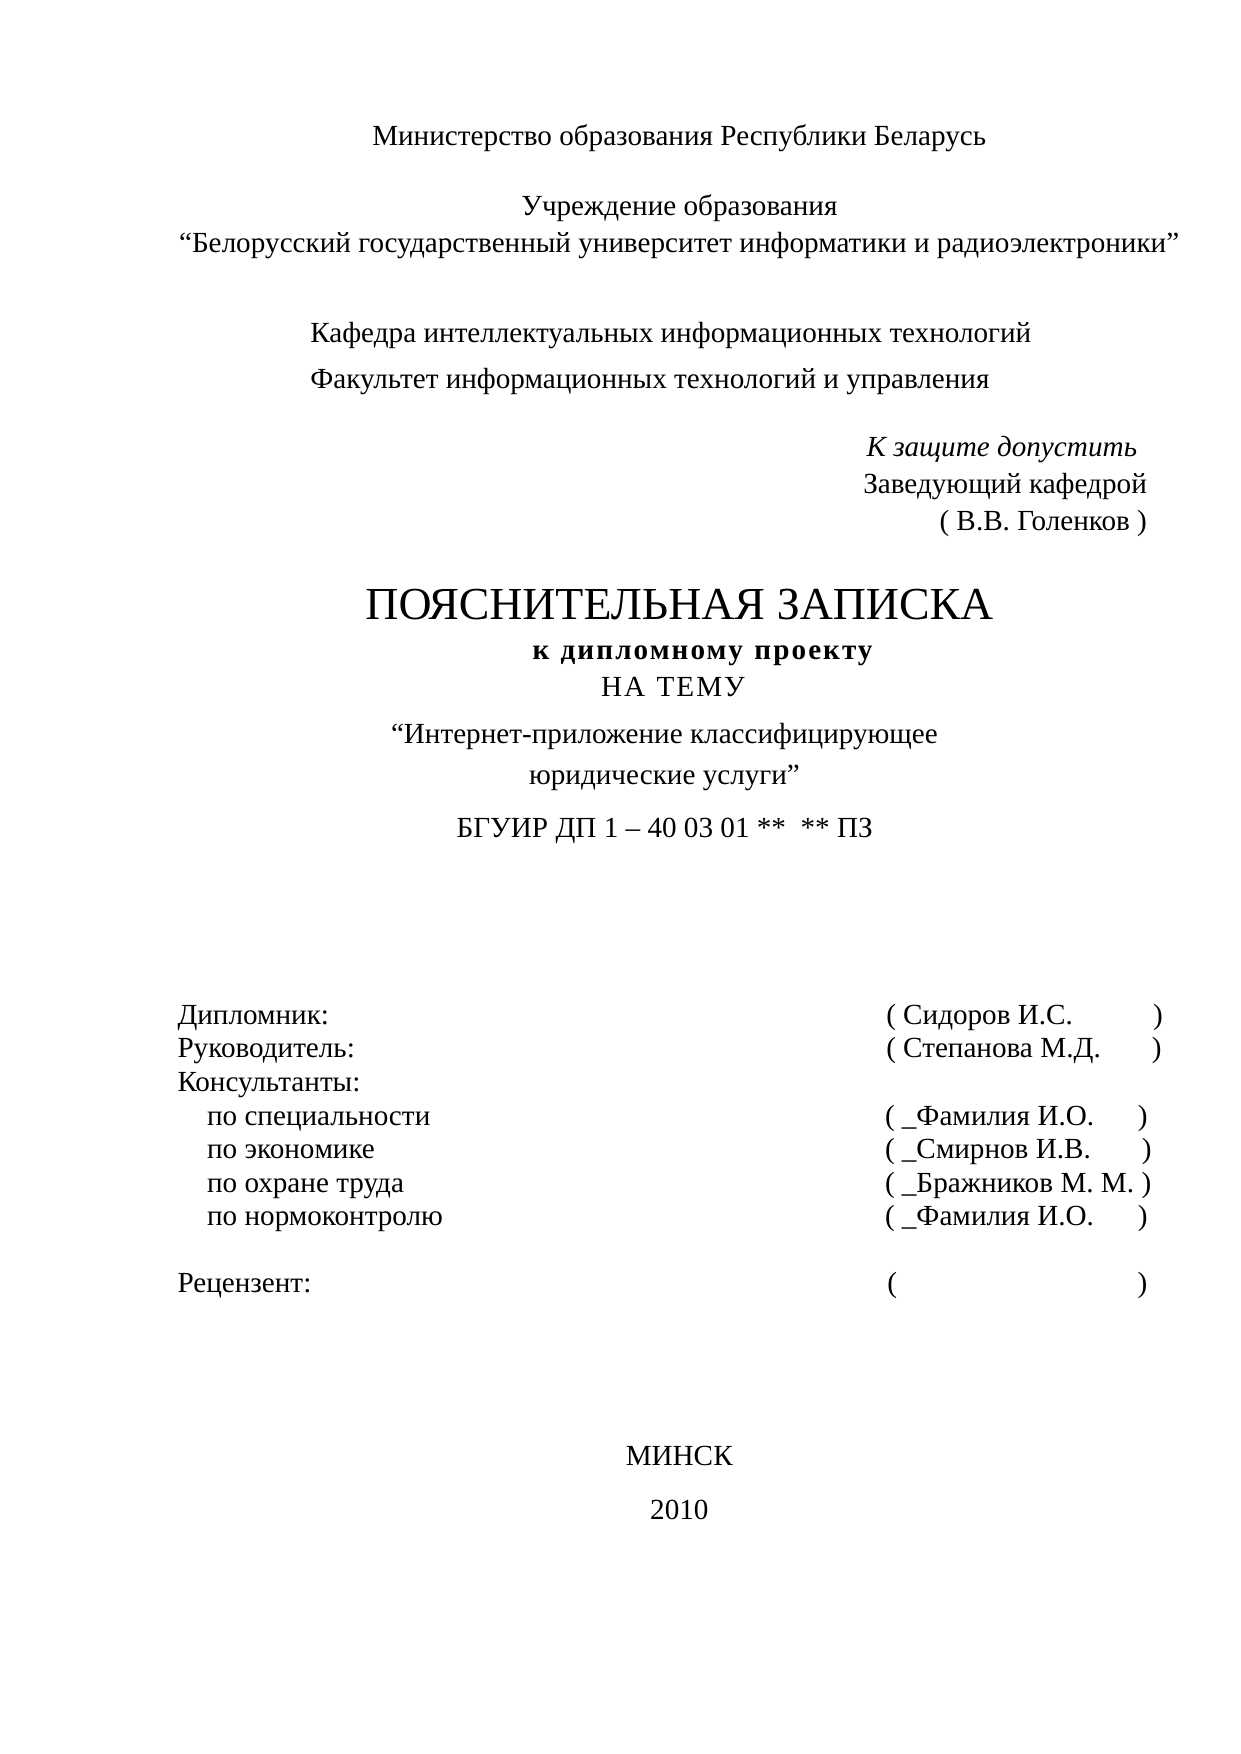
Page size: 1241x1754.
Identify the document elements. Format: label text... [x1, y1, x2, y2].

text Министерство образования Республики Беларусь [177, 118, 1181, 152]
text Учреждение образования [177, 185, 1181, 223]
text “Интернет-приложение классифицирующее юридические услуги” [356, 717, 972, 790]
text ( В.В. Голенков ) [886, 503, 1147, 536]
text “Белорусский государственный университет информатики и радиоэлектроники” [177, 223, 1181, 260]
text Кафедра интеллектуальных информационных технологий [235, 306, 1181, 352]
text Руководитель: ( Степанова М.Д. ) [177, 1031, 1181, 1064]
text К защите допустить Заведующий кафедрой [797, 429, 1147, 499]
text по специальности ( _Фамилия И.О. ) [207, 1098, 1181, 1131]
text БГУИР ДП 1 – 40 03 01 ** ** ПЗ [356, 797, 973, 847]
text Рецензент: ( ) [177, 1265, 1181, 1299]
text 2010 [177, 1497, 1181, 1524]
text ПОЯСНИТЕЛЬНАЯ ЗАПИСКА [177, 576, 1181, 629]
text по охране труда ( _Бражников М. М. ) [207, 1165, 1181, 1198]
text к дипломному проекту [504, 629, 901, 667]
text Дипломник: ( Сидоров И.С. ) [177, 997, 1181, 1031]
text по экономике ( _Смирнов И.В. ) [207, 1131, 1181, 1165]
text МИНСК [177, 1443, 1181, 1470]
text НА ТЕМУ [504, 667, 841, 704]
text Консультанты: [177, 1064, 1181, 1098]
text Факультет информационных технологий и управления [252, 352, 1181, 398]
text по нормоконтролю ( _Фамилия И.О. ) [207, 1198, 1181, 1232]
